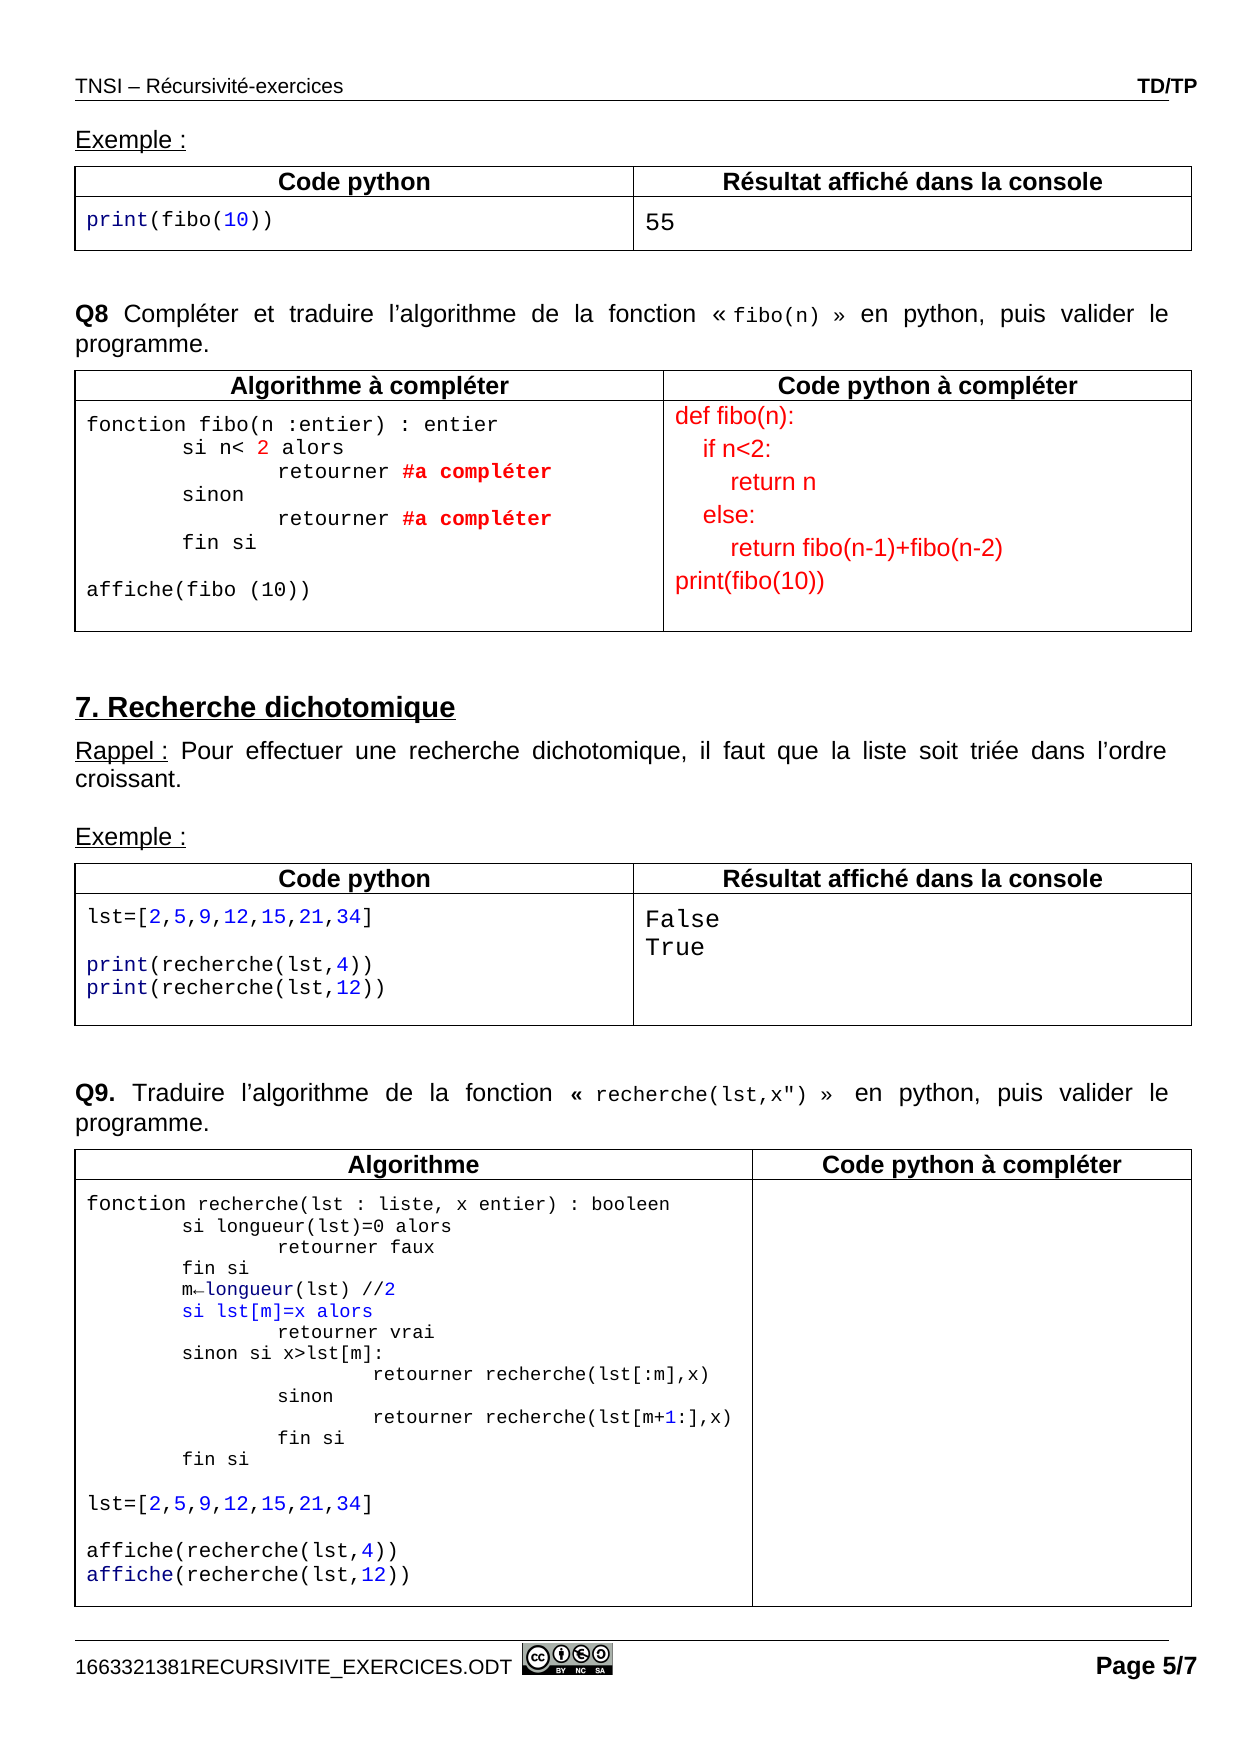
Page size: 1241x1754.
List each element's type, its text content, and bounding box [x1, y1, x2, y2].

table_header Résultat affiché dans la console [634, 167, 1191, 196]
table_cell False True [634, 894, 1191, 1025]
table_cell fonction recherche(lst : liste, x entier) : booleen si longueur(lst)=0 alors retourner faux fin si m←longueur(lst) //2 si lst[m]=x alors retourner vrai sinon si x>lst[m]: retourner recherche(lst[:m],x) sinon retourner recherche(lst[m+1:],x) fin si fin si lst=[2,5,9,12,15,21,34] affiche(recherche(lst,4)) affiche(recherche(lst,12)) [76, 1180, 752, 1606]
text Rappel : Pour effectuer une recherche dichotomique, il faut que la liste soit triée dans l’ordre croissant. [75, 736, 1169, 793]
table_header Résultat affiché dans la console [634, 864, 1191, 893]
text Q8 Compléter et traduire l’algorithme de la fonction « fibo(n) » en python, puis valider le programme. [75, 299, 1169, 358]
text Exemple : [75, 125, 1169, 154]
table_cell fonction fibo(n :entier) : entier si n< 2 alors retourner #a compléter sinon retourner #a compléter fin si affiche(fibo (10)) [76, 401, 663, 631]
table_cell print(fibo(10)) [76, 197, 633, 250]
table_cell [753, 1180, 1191, 1606]
table_cell 55 [634, 197, 1191, 250]
picture [522, 1643, 613, 1675]
table_cell def fibo(n): if n<2: return n else: return fibo(n-1)+fibo(n-2) print(fibo(10)) [664, 401, 1191, 631]
table_header Code python [76, 167, 633, 196]
table_header Code python à compléter [753, 1150, 1191, 1179]
text Q9. Traduire l’algorithme de la fonction « recherche(lst,x") » en python, puis valider le programme. [75, 1078, 1169, 1137]
table_cell lst=[2,5,9,12,15,21,34] print(recherche(lst,4)) print(recherche(lst,12)) [76, 894, 633, 1025]
text 7. Recherche dichotomique [75, 689, 1169, 723]
table_header Code python à compléter [664, 371, 1191, 400]
table_header Algorithme à compléter [76, 371, 663, 400]
text Exemple : [75, 822, 1169, 851]
table_header Algorithme [76, 1150, 752, 1179]
table_header Code python [76, 864, 633, 893]
